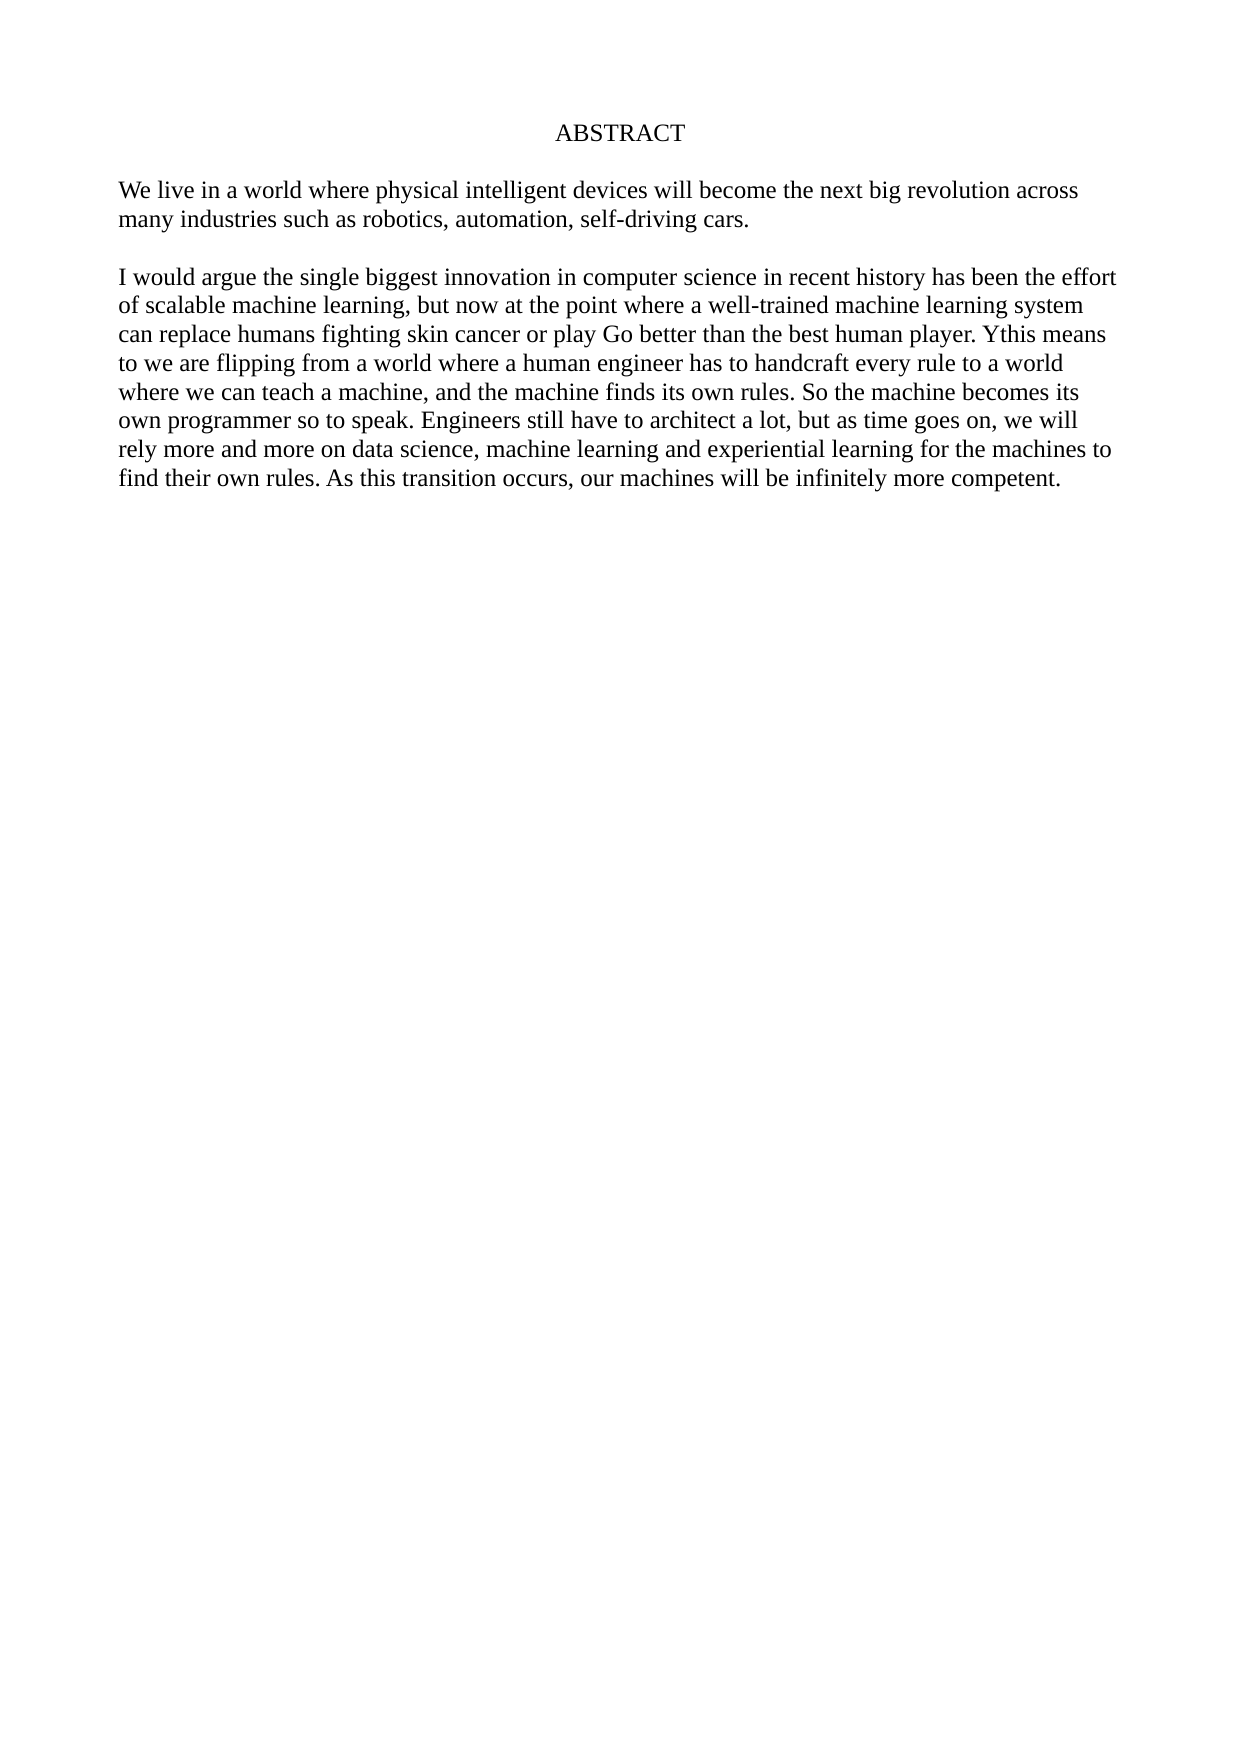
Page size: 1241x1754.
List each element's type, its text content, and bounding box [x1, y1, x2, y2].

text I would argue the single biggest innovation in computer science in recent history has been the effort of scalable machine learning, but now at the point where a well-trained machine learning system can replace humans fighting skin cancer or play Go better than the best human player. Ythis means to we are flipping from a world where a human engineer has to handcraft every rule to a world where we can teach a machine, and the machine finds its own rules. So the machine becomes its own programmer so to speak. Engineers still have to architect a lot, but as time goes on, we will rely more and more on data science, machine learning and experiential learning for the machines to find their own rules. As this transition occurs, our machines will be infinitely more competent. [118, 262, 1122, 492]
text We live in a world where physical intelligent devices will become the next big revolution across many industries such as robotics, automation, self-driving cars. [118, 176, 1122, 233]
text ABSTRACT [118, 118, 1122, 147]
